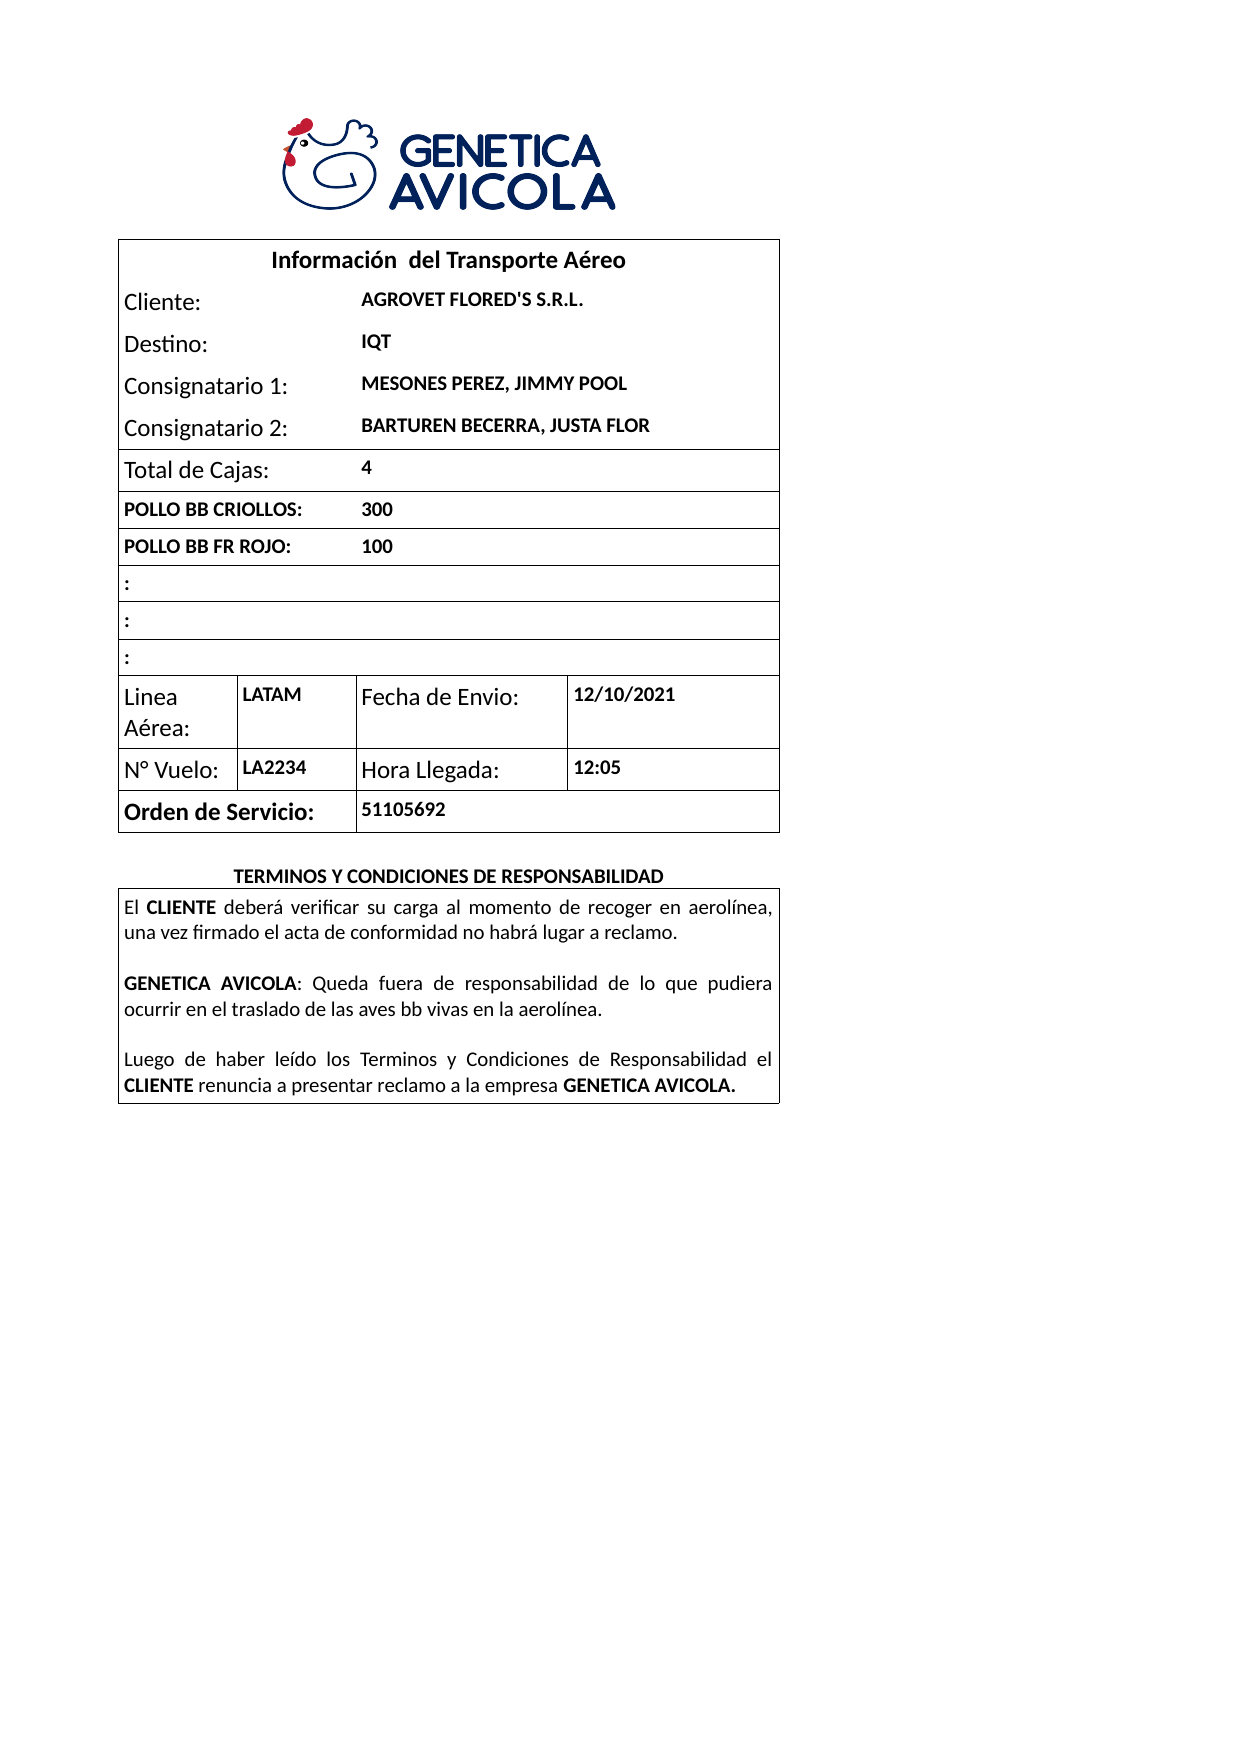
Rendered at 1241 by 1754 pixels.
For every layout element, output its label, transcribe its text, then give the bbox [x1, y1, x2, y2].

table_cell El CLIENTE deberá verificar su carga al momento de recoger en aerolínea, una vez firmado el acta de conformidad no habrá lugar a reclamo. GENETICA AVICOLA: Queda fuera de responsabilidad de lo que pudiera ocurrir en el traslado de las aves bb vivas en la aerolínea. Luego de haber leído los Terminos y Condiciones de Responsabilidad el CLIENTE renuncia a presentar reclamo a la empresa GENETICA AVICOLA. [119, 889, 779, 1103]
table_cell Consignatario 1: [119, 365, 356, 406]
table_cell IQT [356, 323, 779, 364]
table_cell 4 [356, 450, 779, 491]
table_cell Destino: [119, 323, 356, 364]
table_cell [356, 602, 779, 638]
table_cell BARTUREN BECERRA, JUSTA FLOR [356, 406, 779, 448]
table_cell 12:05 [568, 749, 779, 790]
table_cell POLLO BB CRIOLLOS: [119, 492, 356, 527]
table_cell Total de Cajas: [119, 450, 356, 491]
table_cell 51105692 [357, 791, 779, 832]
table_cell MESONES PEREZ, JIMMY POOL [356, 365, 779, 406]
table_cell 300 [356, 492, 779, 527]
picture [282, 118, 616, 210]
table_cell Orden de Servicio: [119, 791, 356, 832]
table_cell [356, 566, 779, 601]
table_header Información del Transporte Aéreo [119, 240, 779, 281]
table_cell 12/10/2021 [568, 676, 779, 748]
table_cell Fecha de Envio: [357, 676, 567, 748]
table_cell N° Vuelo: [119, 749, 237, 790]
table_cell LA2234 [238, 749, 356, 790]
table_cell : [119, 602, 356, 638]
table_cell Linea Aérea: [119, 676, 237, 748]
table_cell : [119, 566, 356, 601]
table_cell AGROVET FLORED'S S.R.L. [356, 281, 779, 322]
table_cell Hora Llegada: [357, 749, 567, 790]
table_cell 100 [356, 529, 779, 564]
table_cell LATAM [238, 676, 356, 748]
table_cell Cliente: [119, 281, 356, 322]
table_cell POLLO BB FR ROJO: [119, 529, 356, 564]
table_cell [356, 640, 779, 675]
table_cell : [119, 640, 356, 675]
table_cell Consignatario 2: [119, 406, 356, 448]
table_cell TERMINOS Y CONDICIONES DE RESPONSABILIDAD [118, 833, 779, 888]
